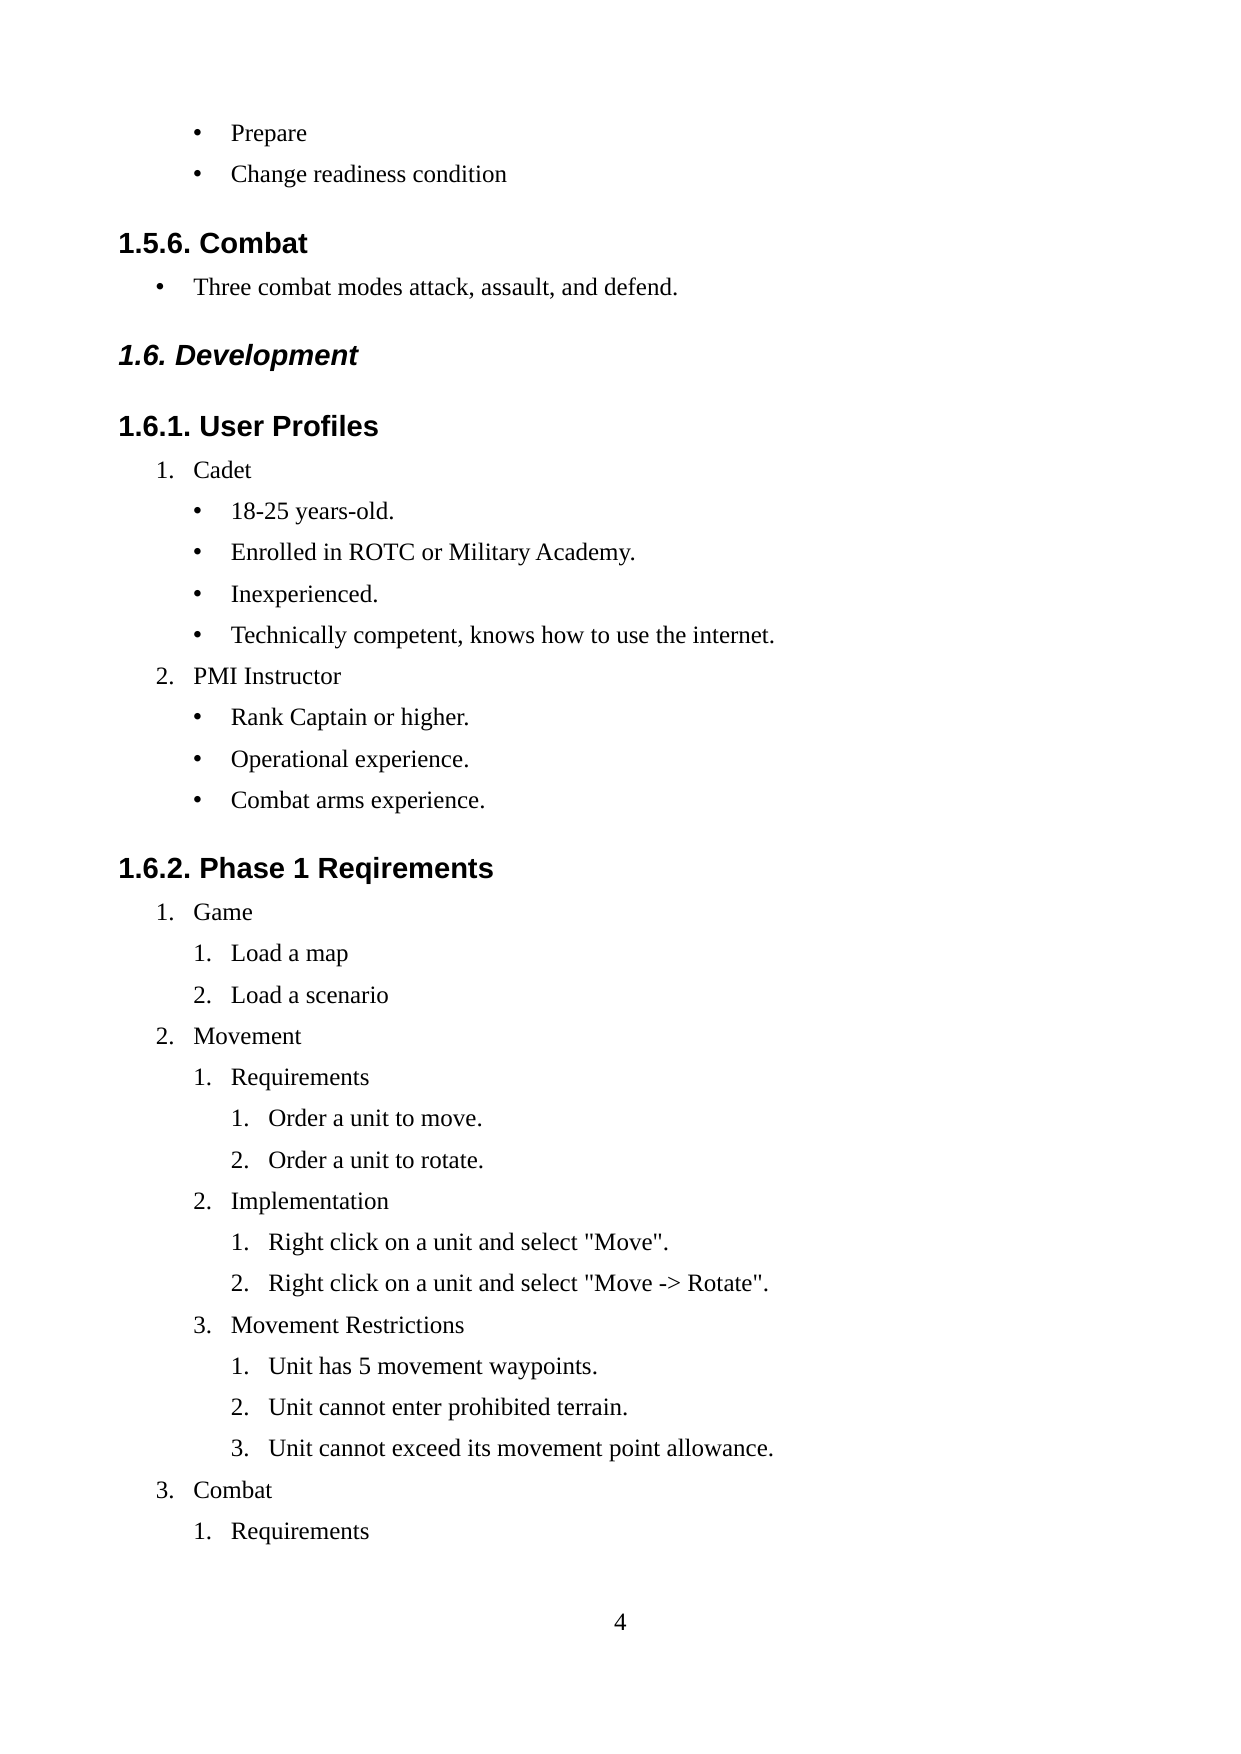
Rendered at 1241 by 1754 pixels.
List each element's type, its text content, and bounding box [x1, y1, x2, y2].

list Inexperienced. [193, 579, 1122, 607]
list Order a unit to move. [231, 1103, 1122, 1132]
list Movement [156, 1021, 1122, 1050]
list Load a map [193, 938, 1122, 967]
list Cadet [156, 455, 1122, 484]
list Combat arms experience. [193, 785, 1122, 814]
list Operational experience. [193, 744, 1122, 772]
list Prepare [193, 118, 1122, 147]
list Unit has 5 movement waypoints. [231, 1351, 1122, 1380]
list PMI Instructor [156, 661, 1122, 690]
list Combat [156, 1475, 1122, 1503]
list Rank Captain or higher. [193, 702, 1122, 731]
list Implementation [193, 1186, 1122, 1215]
list Technically competent, knows how to use the internet. [193, 620, 1122, 649]
list Unit cannot enter prohibited terrain. [231, 1392, 1122, 1421]
subtitle Combat [118, 226, 1122, 259]
list Three combat modes attack, assault, and defend. [156, 272, 1122, 300]
list Game [156, 897, 1122, 926]
list Right click on a unit and select "Move -> Rotate". [231, 1268, 1122, 1297]
list 18-25 years-old. [193, 496, 1122, 525]
subtitle User Profiles [118, 409, 1122, 442]
list Load a scenario [193, 980, 1122, 1008]
list Order a unit to rotate. [231, 1145, 1122, 1173]
list Enrolled in ROTC or Military Academy. [193, 537, 1122, 566]
list Change readiness condition [193, 159, 1122, 188]
list Unit cannot exceed its movement point allowance. [231, 1433, 1122, 1462]
subtitle Phase 1 Reqirements [118, 851, 1122, 885]
list Requirements [193, 1516, 1122, 1545]
subtitle Development [118, 338, 1122, 371]
list Requirements [193, 1062, 1122, 1091]
list Movement Restrictions [193, 1310, 1122, 1338]
list Right click on a unit and select "Move". [231, 1227, 1122, 1256]
